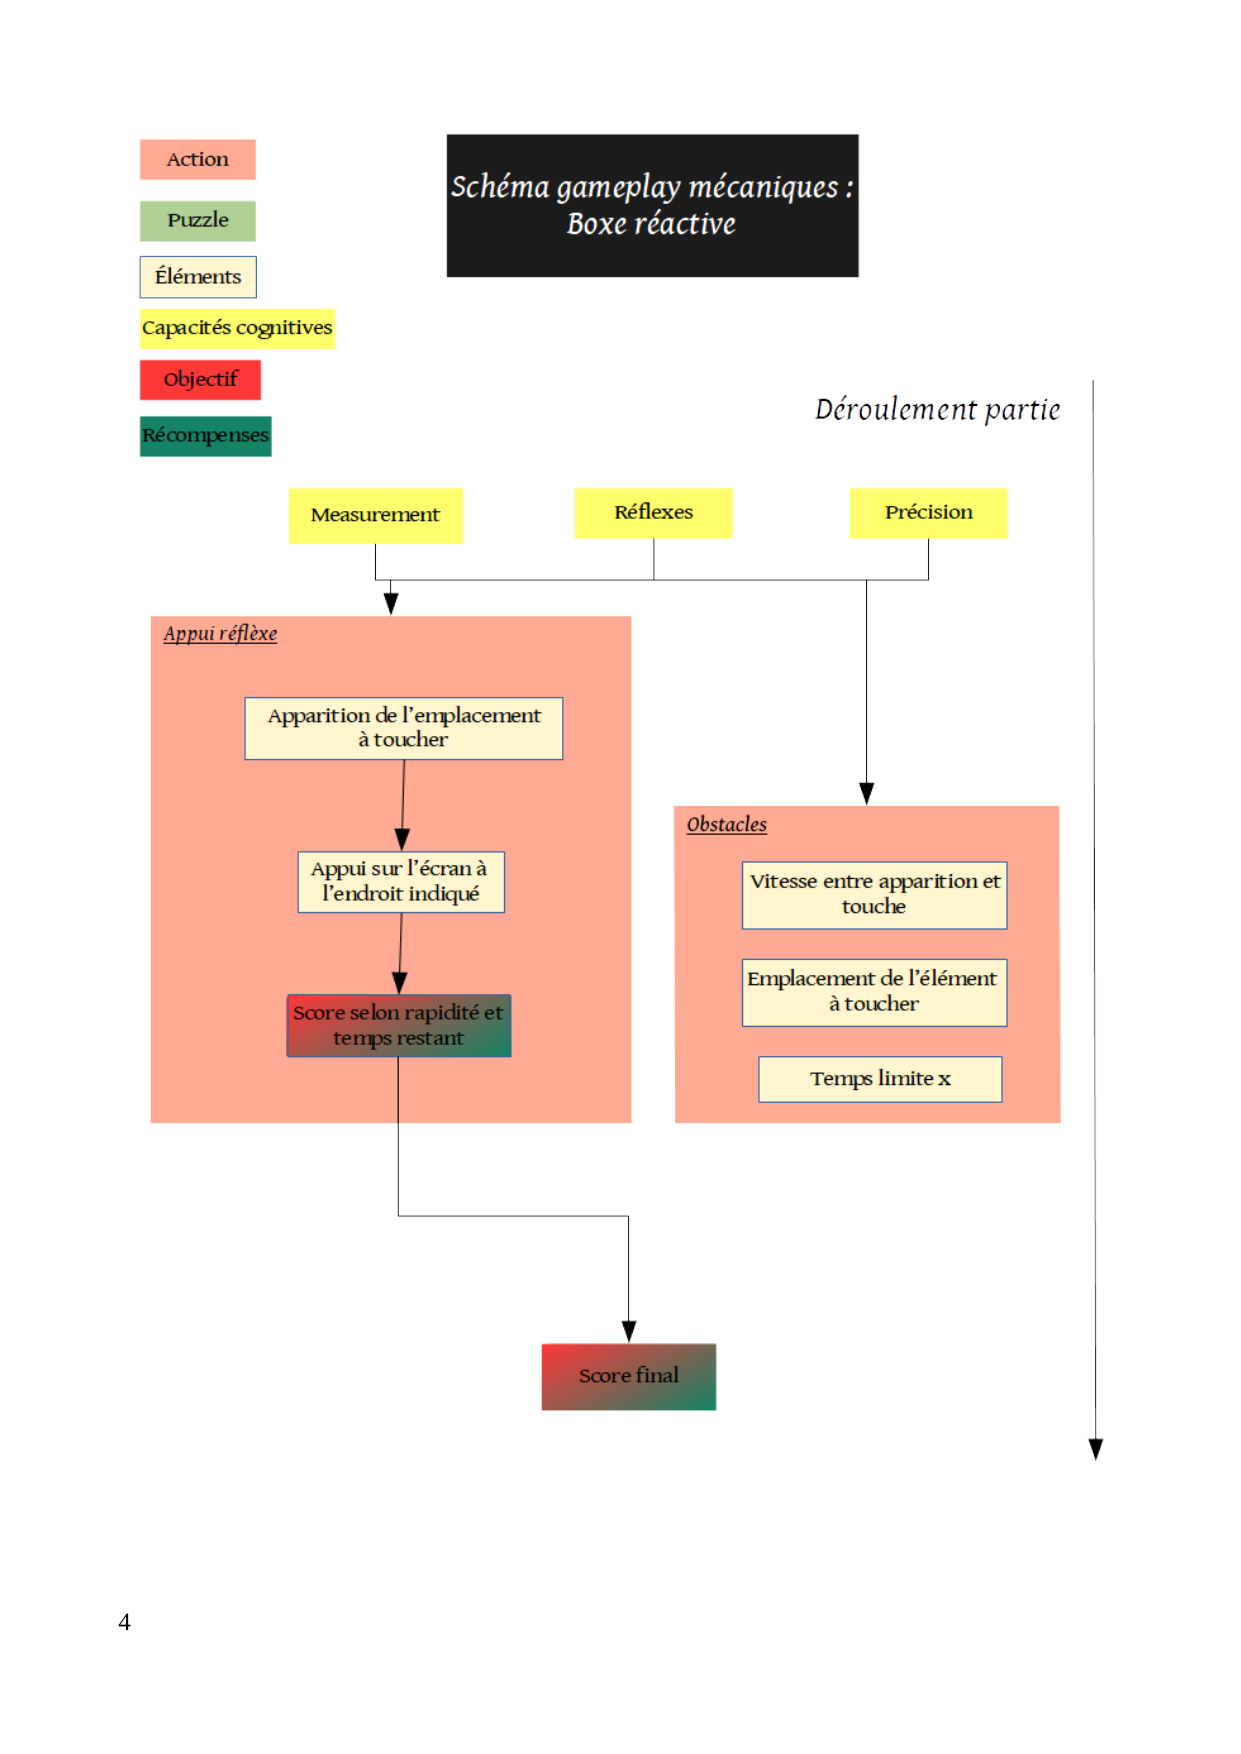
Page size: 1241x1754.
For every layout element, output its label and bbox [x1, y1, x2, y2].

picture [118, 118, 1123, 1538]
